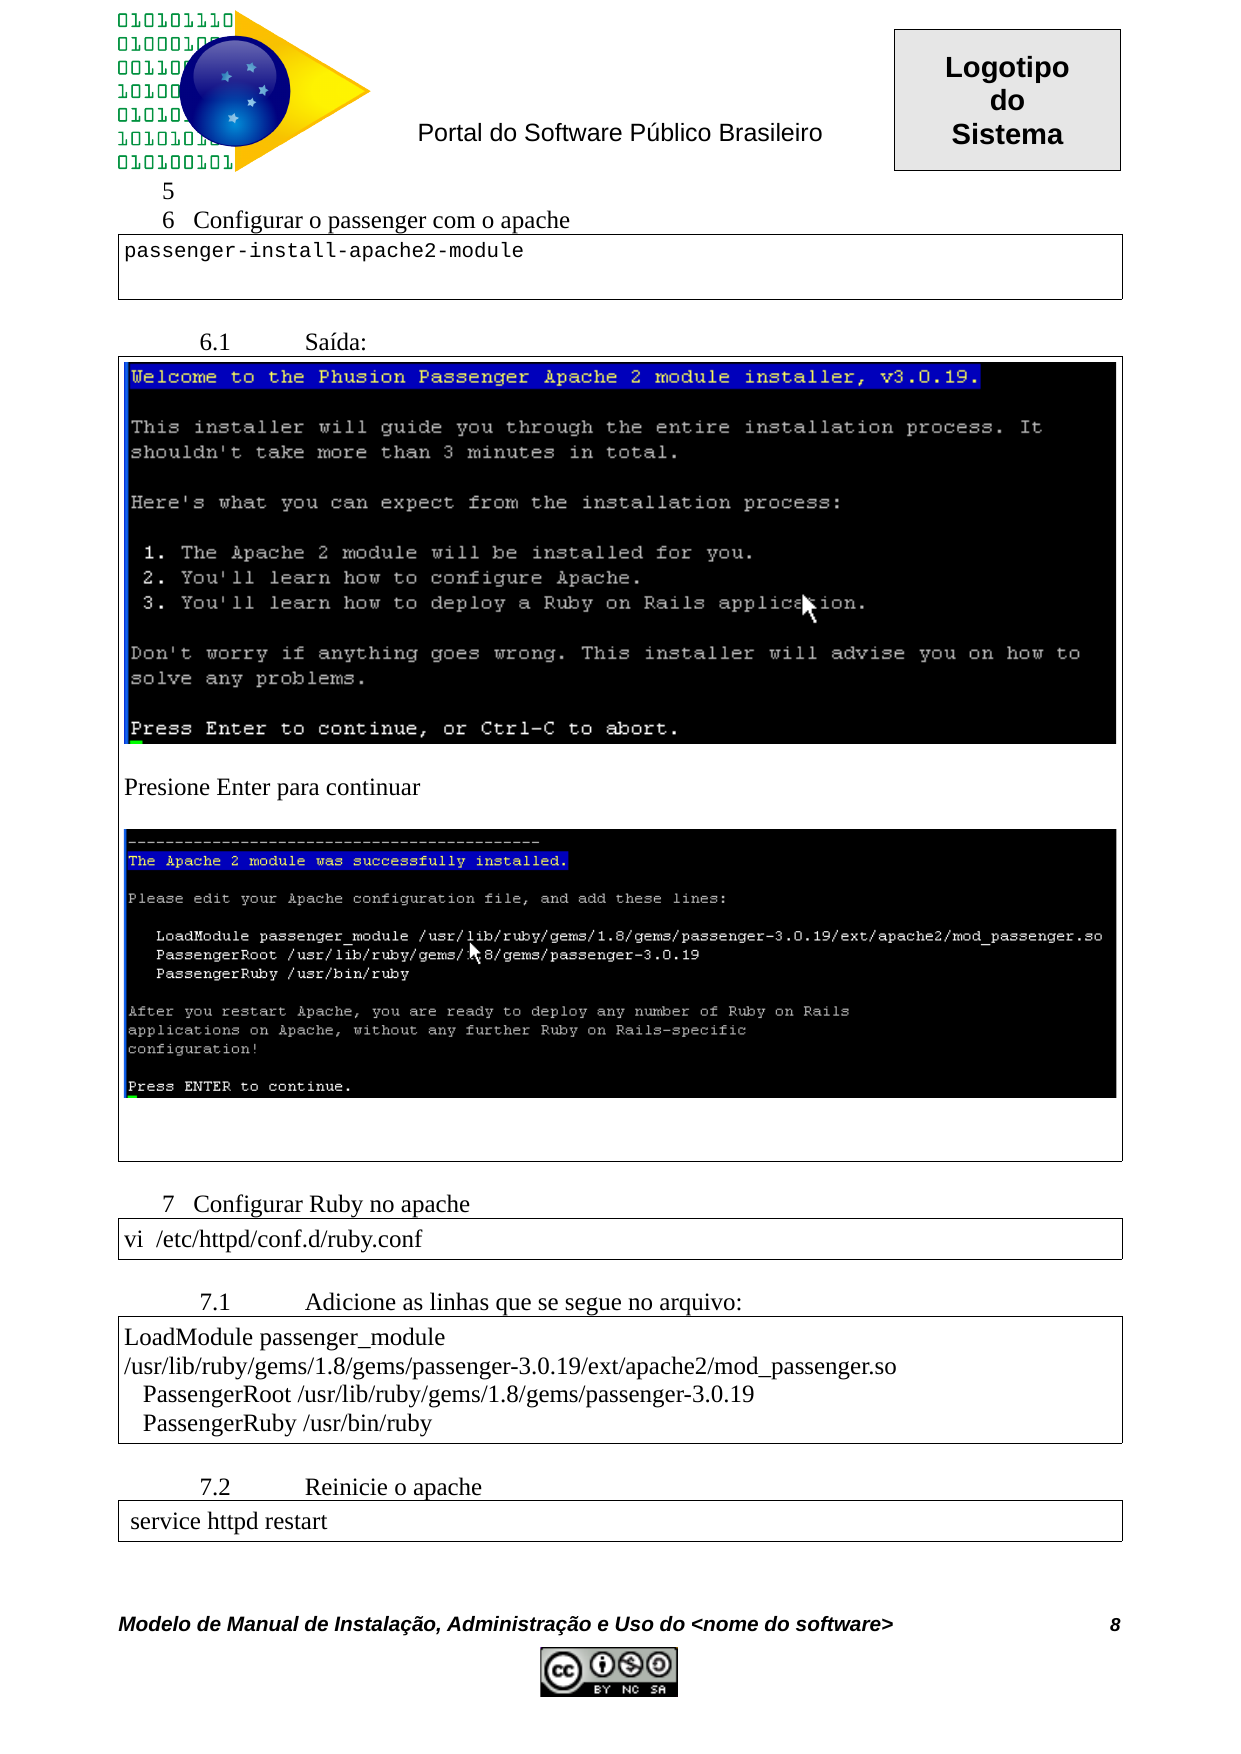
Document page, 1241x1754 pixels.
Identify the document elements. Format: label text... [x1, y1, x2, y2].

table_header [1117, 830, 1122, 1097]
table_header [119, 1098, 1122, 1161]
picture [540, 1647, 678, 1697]
picture [123, 829, 1117, 1098]
picture [118, 10, 371, 172]
table_header Presione Enter para continuar [119, 357, 1122, 829]
list Reinicie o apache [193, 1472, 1122, 1500]
list Saída: [193, 327, 1122, 356]
table_header vi /etc/httpd/conf.d/ruby.conf [119, 1219, 1122, 1259]
table_header LoadModule passenger_module /usr/lib/ruby/gems/1.8/gems/passenger-3.0.19/ext/apache2/mod_passenger.so PassengerRoot /usr/lib/ruby/gems/1.8/gems/passenger-3.0.19 PassengerRuby /usr/bin/ruby [119, 1317, 1122, 1443]
table_header [119, 830, 123, 1097]
table_header service httpd restart [119, 1501, 1122, 1541]
picture [124, 362, 1117, 744]
table_header passenger-install-apache2-module [119, 235, 1122, 298]
list Configurar o passenger com o apache [156, 205, 1122, 234]
list Configurar Ruby no apache [156, 1189, 1122, 1218]
list Adicione as linhas que se segue no arquivo: [193, 1287, 1122, 1316]
